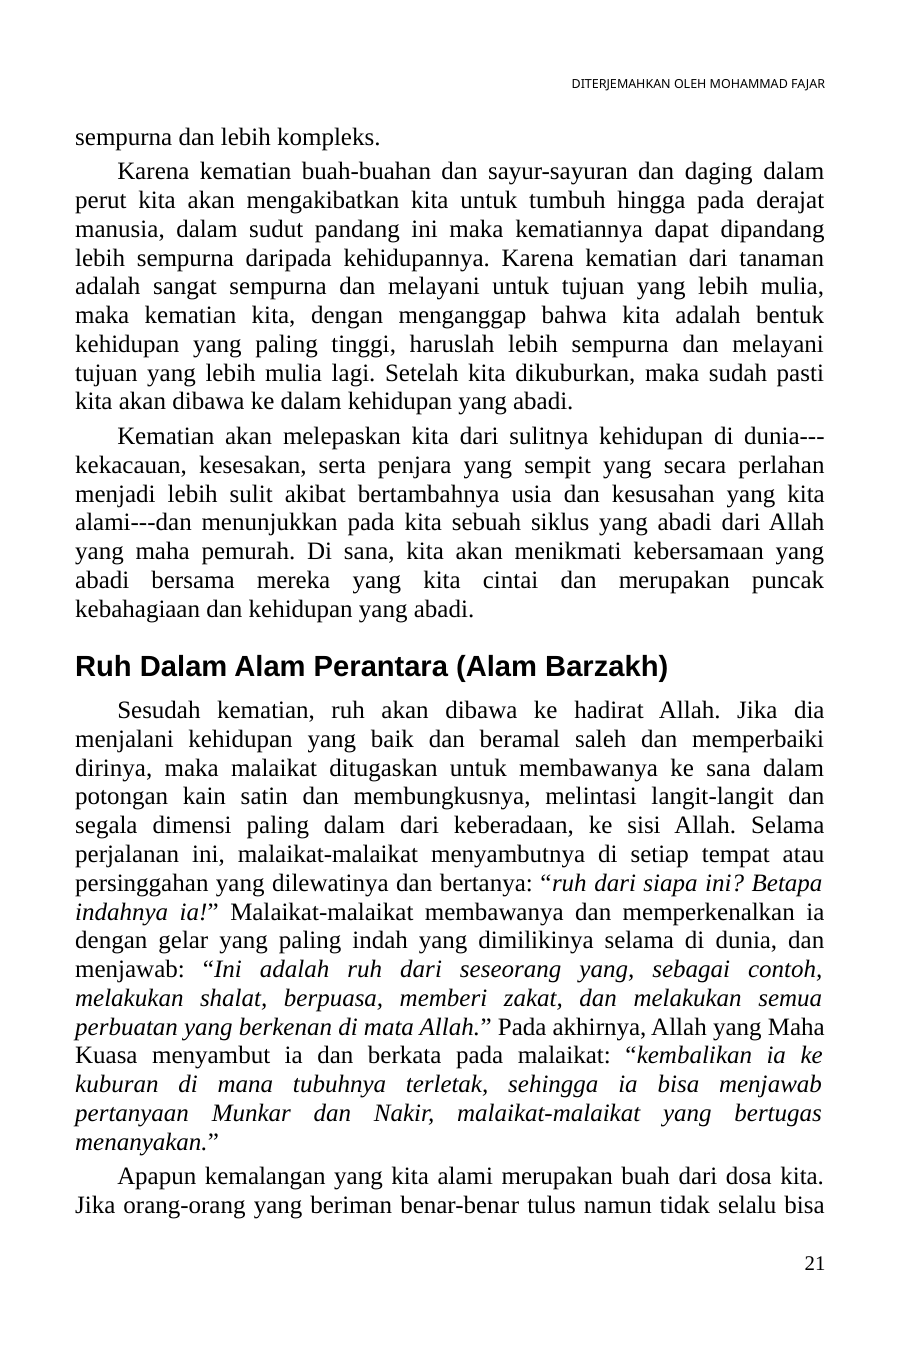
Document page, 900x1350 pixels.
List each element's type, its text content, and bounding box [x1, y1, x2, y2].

text sempurna dan lebih kompleks. [75, 122, 825, 150]
text Sesudah kematian, ruh akan dibawa ke hadirat Allah. Jika dia menjalani kehidupan yang baik dan beramal saleh dan memperbaiki dirinya, maka malaikat ditugaskan untuk membawanya ke sana dalam potongan kain satin dan membungkusnya, melintasi langit-langit dan segala dimensi paling dalam dari keberadaan, ke sisi Allah. Selama perjalanan ini, malaikat-malaikat menyambutnya di setiap tempat atau persinggahan yang dilewatinya dan bertanya: “ruh dari siapa ini? Betapa indahnya ia!” Malaikat-malaikat membawanya dan memperkenalkan ia dengan gelar yang paling indah yang dimilikinya selama di dunia, dan menjawab: “Ini adalah ruh dari seseorang yang, sebagai contoh, melakukan shalat, berpuasa, memberi zakat, dan melakukan semua perbuatan yang berkenan di mata Allah.” Pada akhirnya, Allah yang Maha Kuasa menyambut ia dan berkata pada malaikat: “kembalikan ia ke kuburan di mana tubuhnya terletak, sehingga ia bisa menjawab pertanyaan Munkar dan Nakir, malaikat-malaikat yang bertugas menanyakan.” [75, 695, 825, 1155]
text Karena kematian buah-buahan dan sayur-sayuran dan daging dalam perut kita akan mengakibatkan kita untuk tumbuh hingga pada derajat manusia, dalam sudut pandang ini maka kematiannya dapat dipandang lebih sempurna daripada kehidupannya. Karena kematian dari tanaman adalah sangat sempurna dan melayani untuk tujuan yang lebih mulia, maka kematian kita, dengan menganggap bahwa kita adalah bentuk kehidupan yang paling tinggi, haruslah lebih sempurna dan melayani tujuan yang lebih mulia lagi. Setelah kita dikuburkan, maka sudah pasti kita akan dibawa ke dalam kehidupan yang abadi. [75, 156, 825, 415]
text Kematian akan melepaskan kita dari sulitnya kehidupan di dunia---kekacauan, kesesakan, serta penjara yang sempit yang secara perlahan menjadi lebih sulit akibat bertambahnya usia dan kesusahan yang kita alami---dan menunjukkan pada kita sebuah siklus yang abadi dari Allah yang maha pemurah. Di sana, kita akan menikmati kebersamaan yang abadi bersama mereka yang kita cintai dan merupakan puncak kebahagiaan dan kehidupan yang abadi. [75, 421, 825, 622]
subtitle Ruh Dalam Alam Perantara (Alam Barzakh) [75, 649, 825, 683]
text Apapun kemalangan yang kita alami merupakan buah dari dosa kita. Jika orang-orang yang beriman benar-benar tulus namun tidak selalu bisa [75, 1161, 825, 1219]
